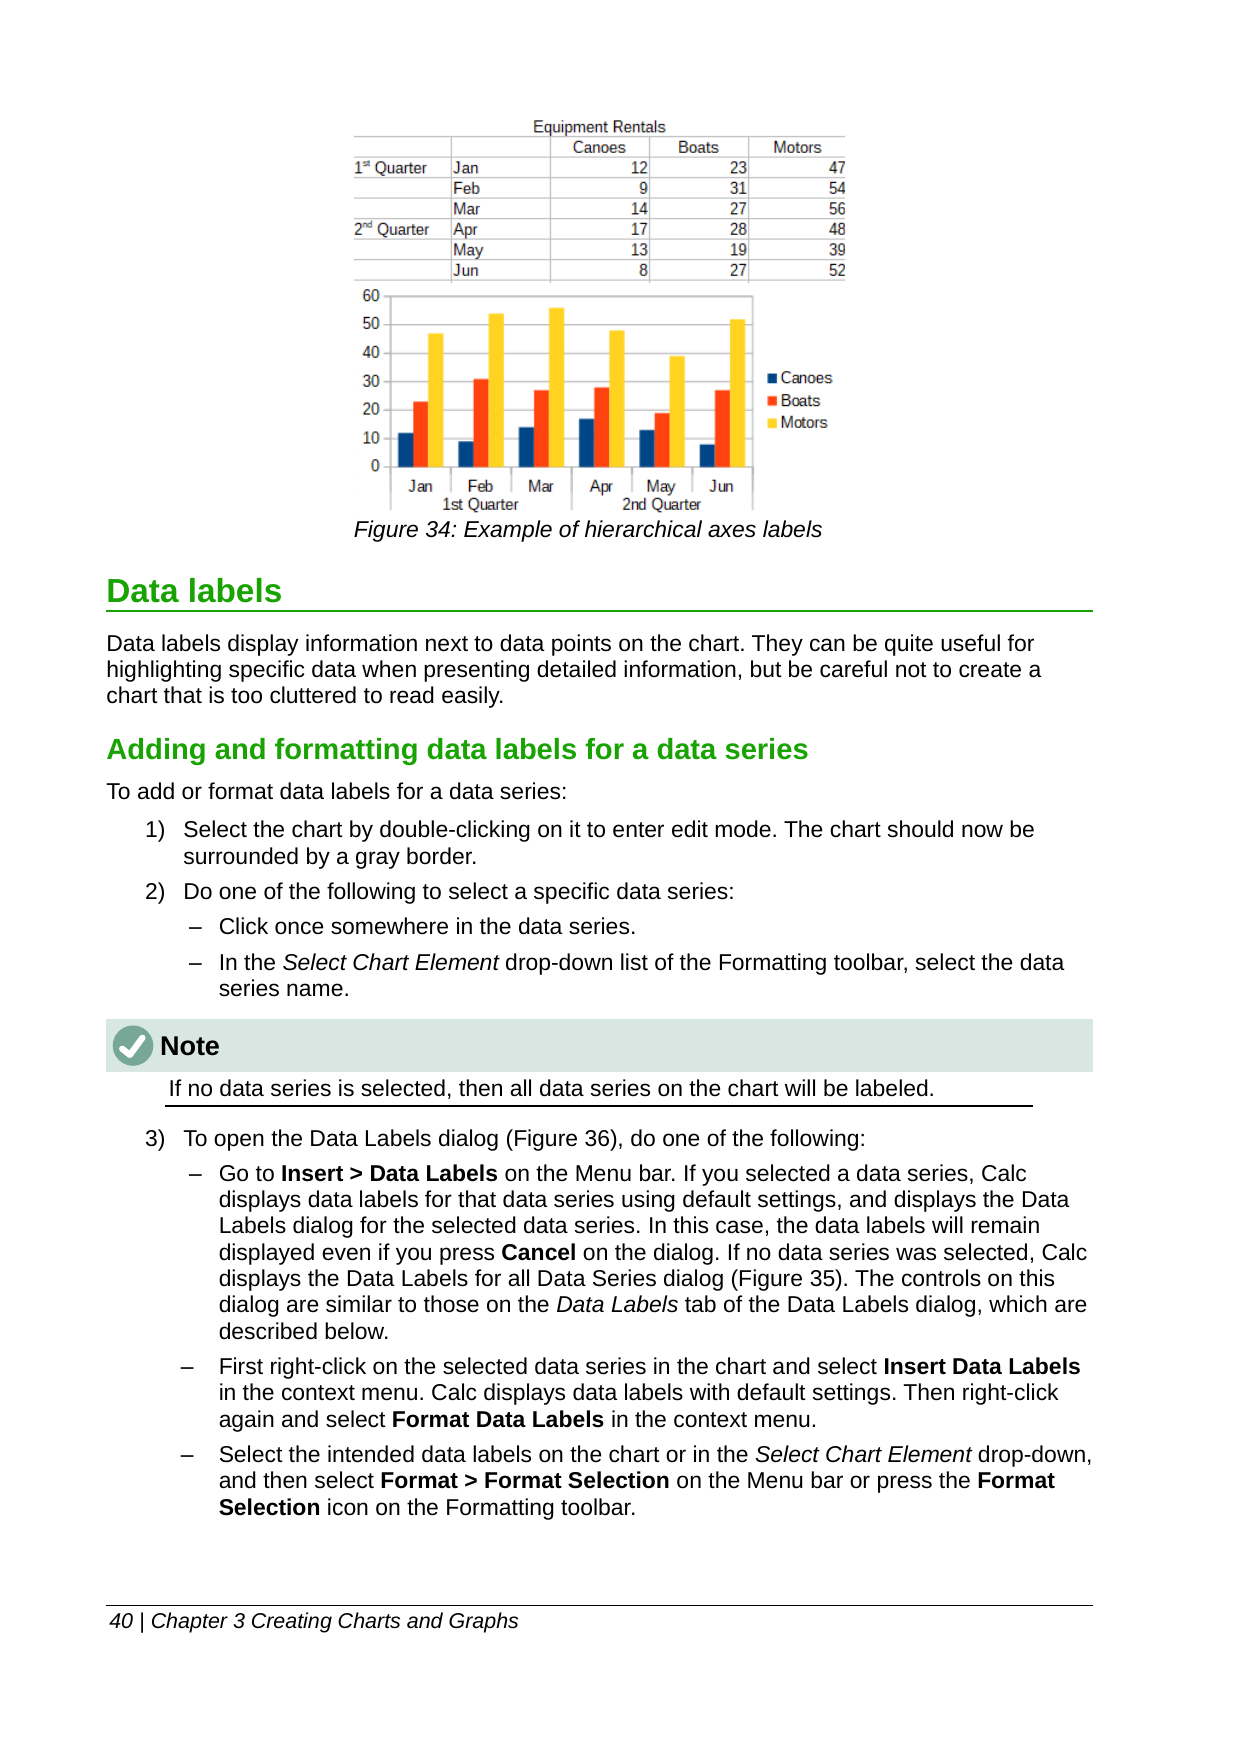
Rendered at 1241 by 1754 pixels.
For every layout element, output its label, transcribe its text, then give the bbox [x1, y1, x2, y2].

list Do one of the following to select a specific data series: [165, 878, 1093, 904]
list In the Select Chart Element drop-down list of the Formatting toolbar, select the data series name. [189, 948, 1093, 1001]
subtitle Note [106, 1019, 1093, 1072]
list To add or format data labels for a data series: [106, 778, 1093, 804]
list To open the Data Labels dialog (Figure 36), do one of the following: [165, 1124, 1093, 1151]
picture [353, 118, 846, 516]
list Click once somewhere in the data series. [189, 913, 1093, 939]
list Select the chart by double-clicking on it to enter edit mode. The chart should now be surrounded by a gray border. [165, 816, 1093, 869]
subtitle Data labels [106, 571, 1093, 610]
subtitle Adding and formatting data labels for a data series [106, 732, 1093, 766]
text Data labels display information next to data points on the chart. They can be quite useful for highlighting specific data when presenting detailed information, but be careful not to create a chart that is too cluttered to read easily. [106, 629, 1093, 709]
text If no data series is selected, then all data series on the chart will be labeled. [165, 1072, 1033, 1105]
list Select the intended data labels on the chart or in the Select Chart Element drop-down, and then select Format > Format Selection on the Menu bar or press the Format Selection icon on the Formatting toolbar. [181, 1441, 1093, 1520]
list Go to Insert > Data Labels on the Menu bar. If you selected a data series, Calc displays data labels for that data series using default settings, and displays the Data Labels dialog for the selected data series. In this case, the data labels will remain displayed even if you press Cancel on the dialog. If no data series was selected, Calc displays the Data Labels for all Data Series dialog (Figure 35). The controls on this dialog are similar to those on the Data Labels tab of the Data Labels dialog, which are described below. [189, 1160, 1093, 1344]
text Figure 34: Example of hierarchical axes labels [354, 516, 845, 542]
list First right-click on the selected data series in the chart and select Insert Data Labels in the context menu. Calc displays data labels with default settings. Then right-click again and select Format Data Labels in the context menu. [181, 1353, 1093, 1432]
